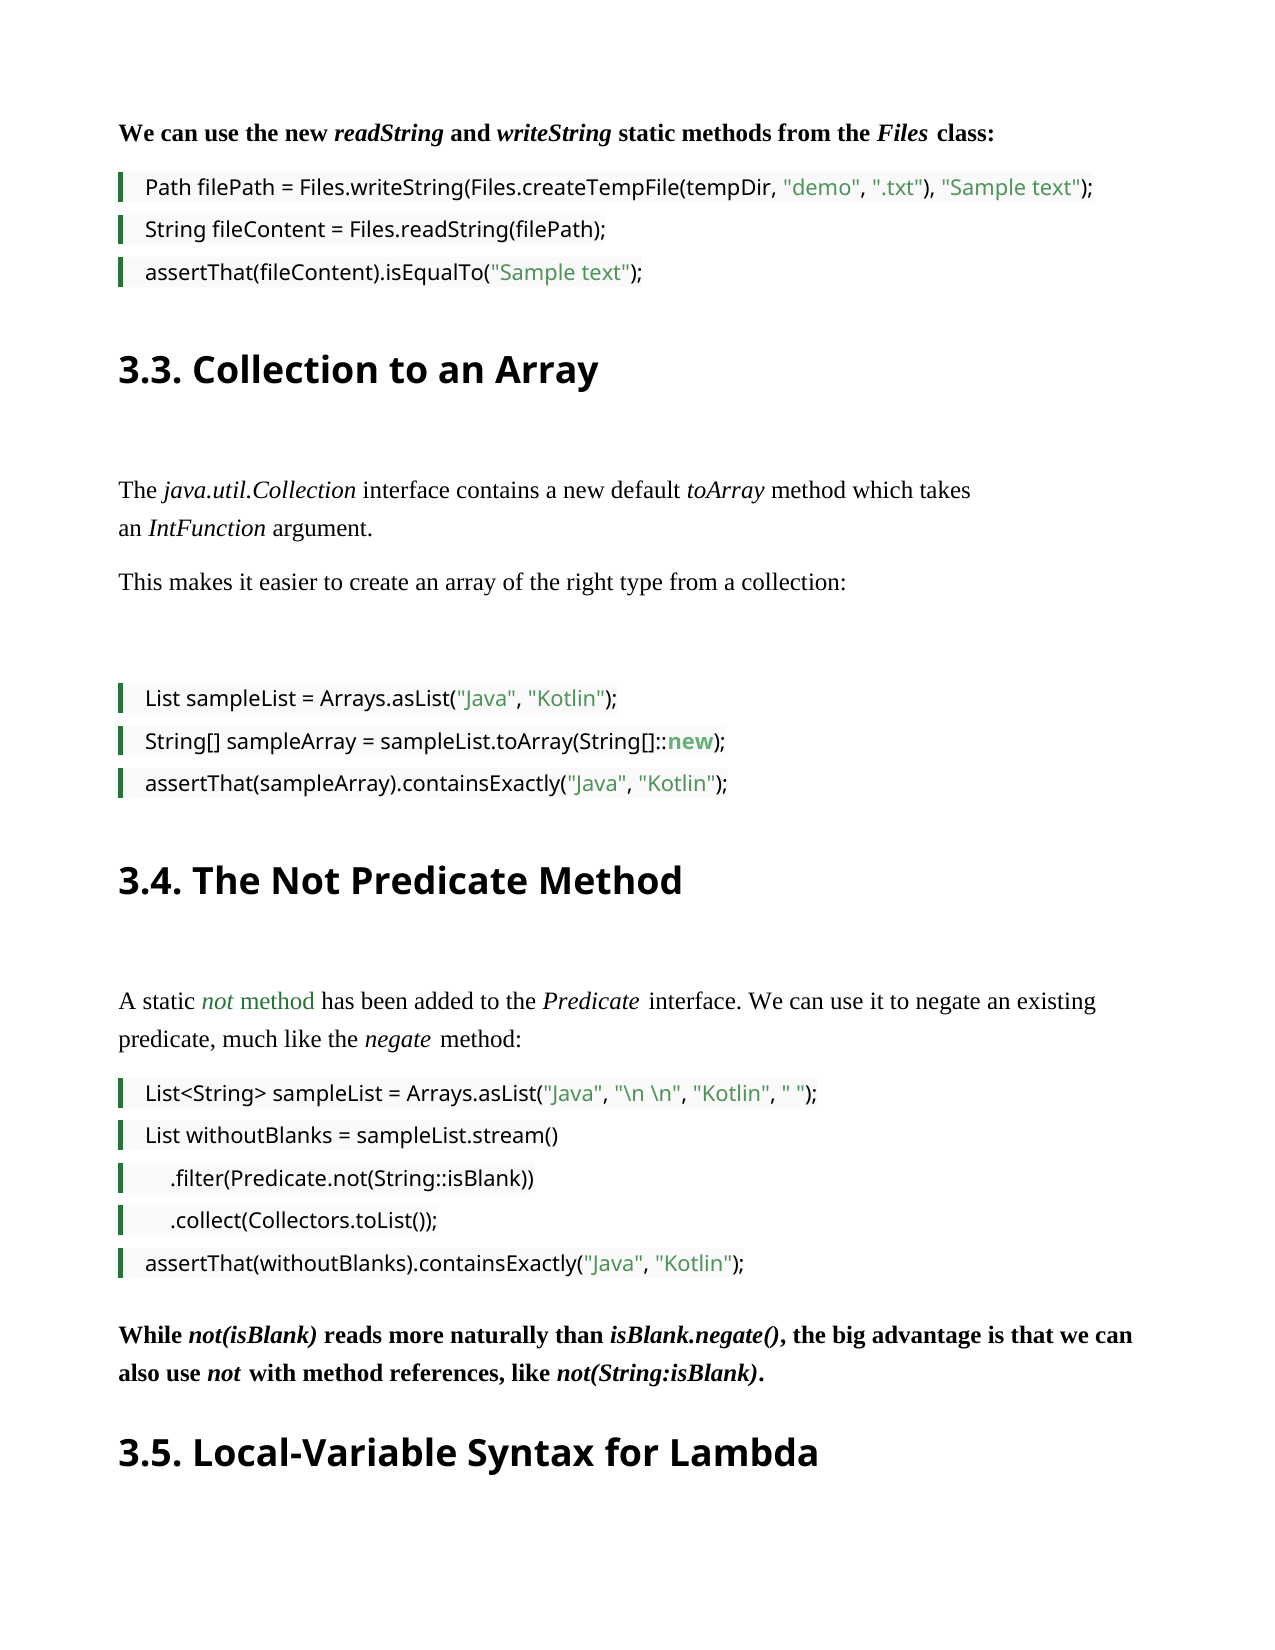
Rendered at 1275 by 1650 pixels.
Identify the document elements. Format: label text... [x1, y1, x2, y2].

text String[] sampleArray = sampleList.toArray(String[]::new); [123, 726, 1157, 755]
text List<String> sampleList = Arrays.asList("Java", "\n \n", "Kotlin", " "); [123, 1078, 1157, 1108]
text List sampleList = Arrays.asList("Java", "Kotlin"); [123, 683, 1157, 713]
text A static not method has been added to the Predicate interface. We can use it to negate an existing predicate, much like the negate method: [118, 986, 1157, 1053]
subtitle 3.5. Local-Variable Syntax for Lambda [118, 1427, 1157, 1478]
text While not(isBlank) reads more naturally than isBlank.negate(), the big advantage is that we can also use not with method references, like not(String:isBlank). [118, 1320, 1157, 1387]
text Path filePath = Files.writeString(Files.createTempFile(tempDir, "demo", ".txt"), "Sample text"); [123, 172, 1157, 202]
text assertThat(fileContent).isEqualTo("Sample text"); [123, 257, 1157, 287]
subtitle 3.4. The Not Predicate Method [118, 855, 1157, 906]
text We can use the new readString and writeString static methods from the Files class: [118, 118, 1157, 147]
text .collect(Collectors.toList()); [123, 1205, 1157, 1235]
text The java.util.Collection interface contains a new default toArray method which takes an IntFunction argument. [118, 475, 1157, 542]
text This makes it easier to create an array of the right type from a collection: [118, 567, 1157, 596]
text .filter(Predicate.not(String::isBlank)) [123, 1163, 1157, 1193]
text String fileContent = Files.readString(filePath); [118, 214, 1157, 244]
text assertThat(sampleArray).containsExactly("Java", "Kotlin"); [123, 768, 1157, 798]
text List withoutBlanks = sampleList.stream() [123, 1120, 1157, 1150]
text assertThat(withoutBlanks).containsExactly("Java", "Kotlin"); [123, 1248, 1157, 1278]
subtitle 3.3. Collection to an Array [118, 343, 1157, 394]
